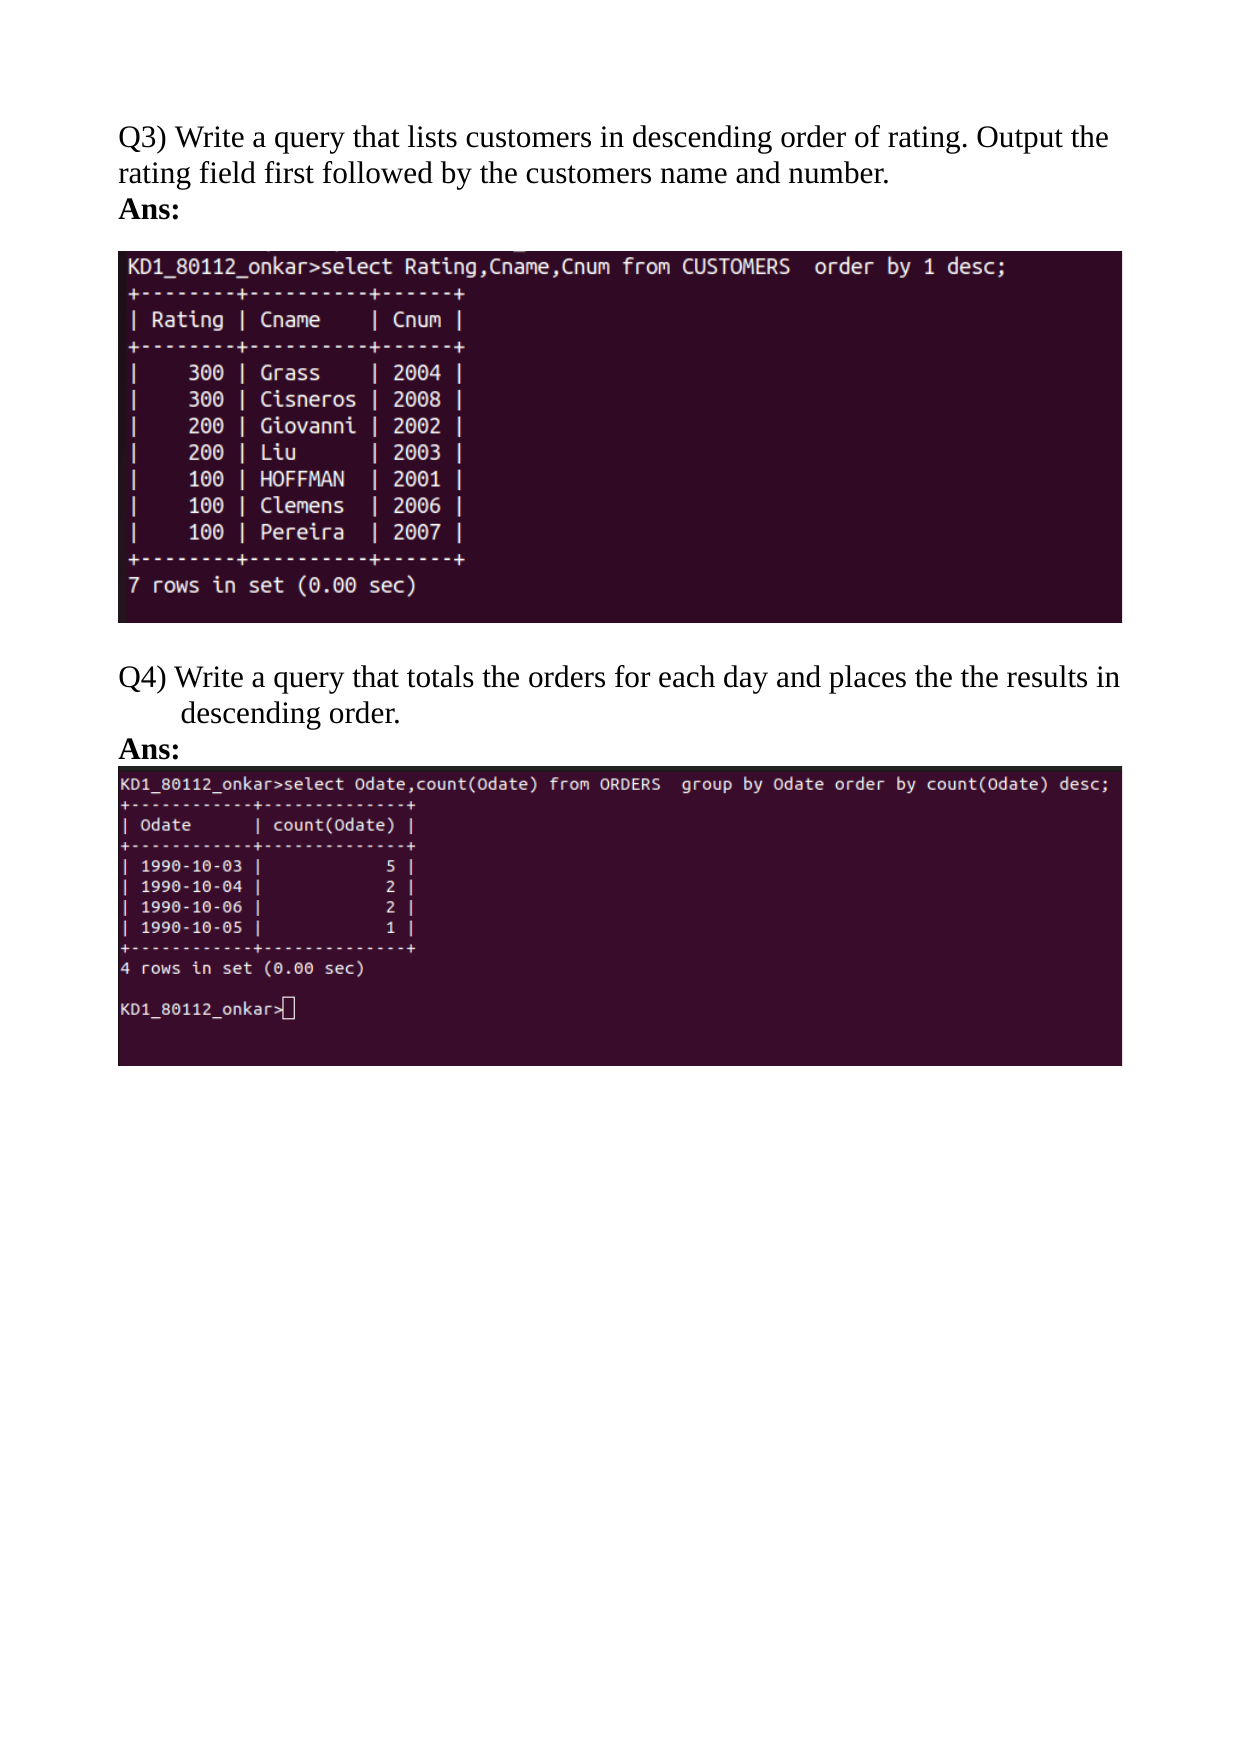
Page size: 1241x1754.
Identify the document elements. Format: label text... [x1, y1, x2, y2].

text Q4) Write a query that totals the orders for each day and places the the results in [118, 659, 1122, 695]
text Ans: [118, 190, 1122, 226]
text Q3) Write a query that lists customers in descending order of rating. Output the rating field first followed by the customers name and number. [118, 118, 1122, 190]
picture [118, 251, 1123, 623]
text descending order. [118, 695, 1122, 731]
picture [118, 766, 1123, 1066]
text Ans: [118, 731, 1122, 766]
